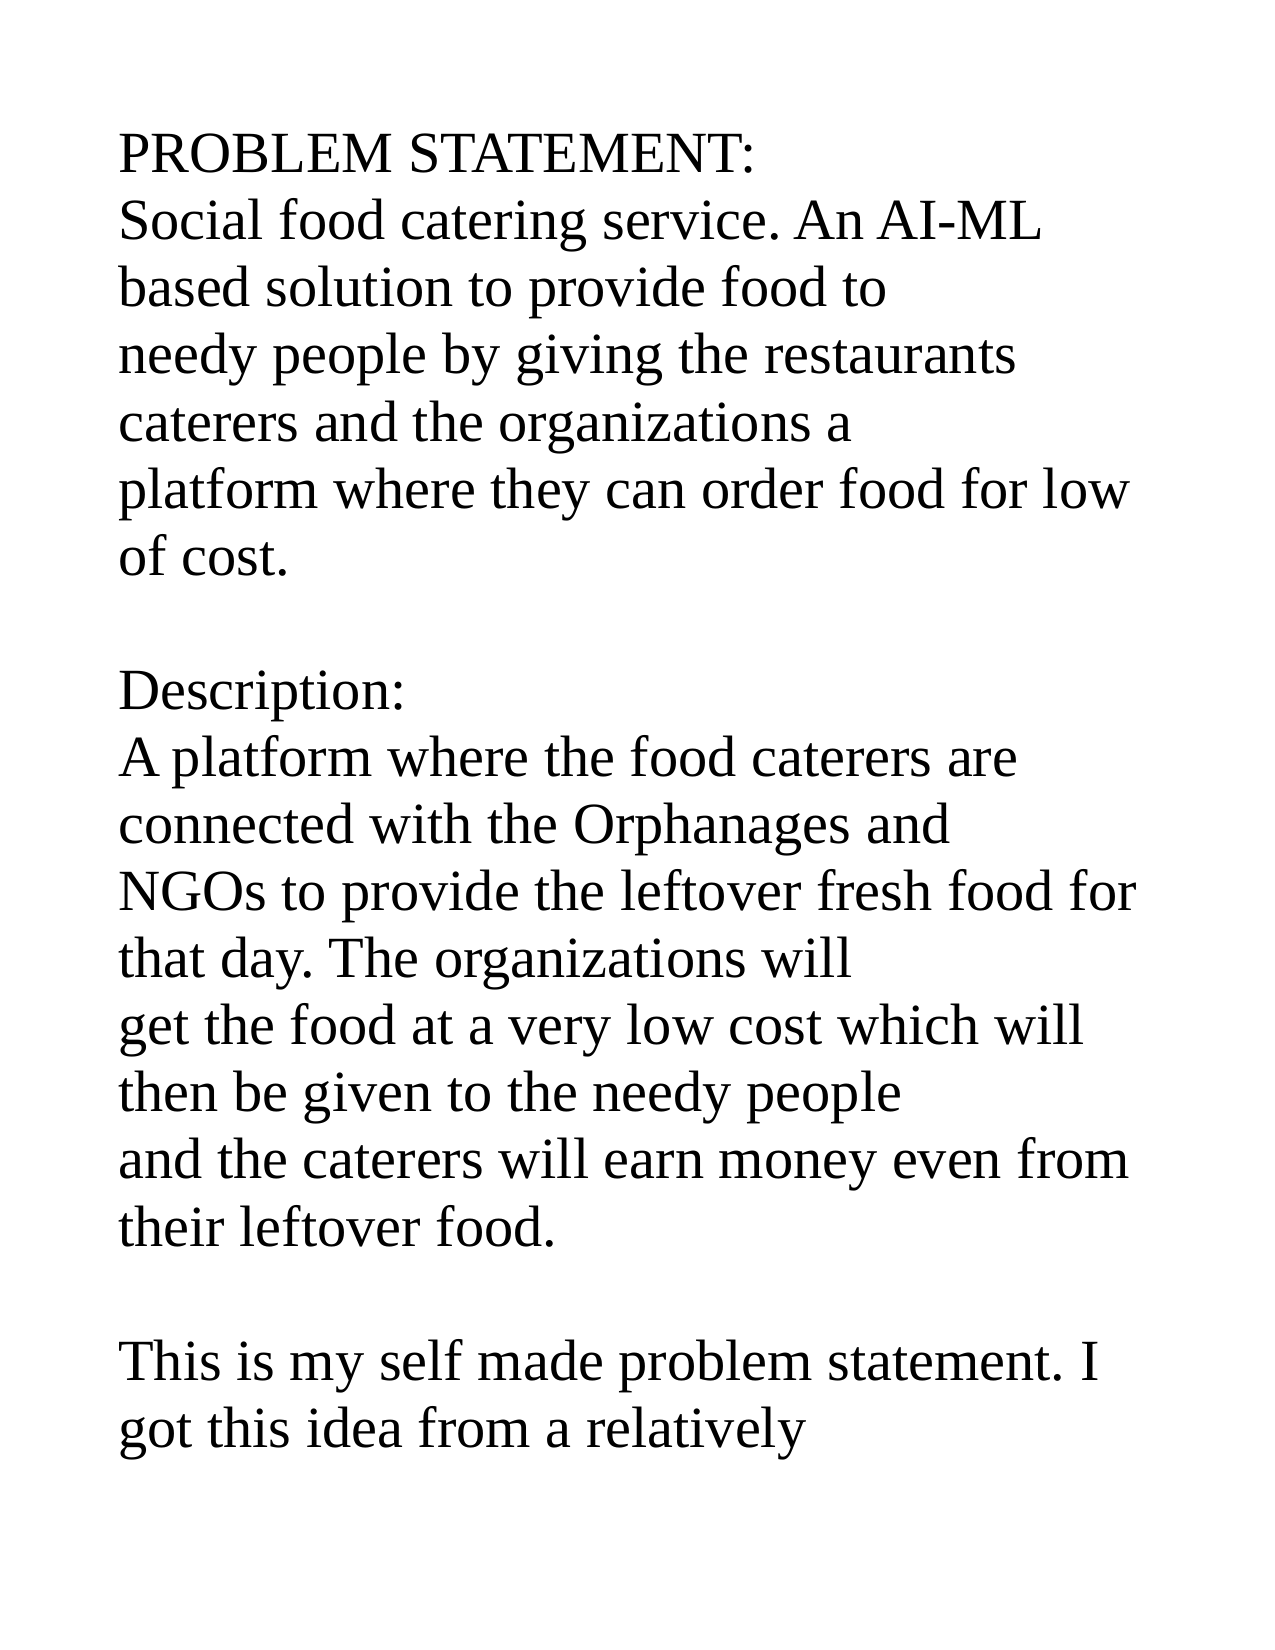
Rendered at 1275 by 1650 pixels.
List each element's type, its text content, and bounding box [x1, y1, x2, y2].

text Social food catering service. An AI-ML based solution to provide food to [118, 185, 1157, 319]
text needy people by giving the restaurants caterers and the organizations a [118, 319, 1157, 453]
text PROBLEM STATEMENT: [118, 118, 1157, 185]
text platform where they can order food for low of cost. [118, 453, 1157, 588]
text and the caterers will earn money even from their leftover food. [118, 1124, 1157, 1258]
text NGOs to provide the leftover fresh food for that day. The organizations will [118, 856, 1157, 990]
text A platform where the food caterers are connected with the Orphanages and [118, 722, 1157, 856]
text This is my self made problem statement. I got this idea from a relatively [118, 1326, 1157, 1460]
text get the food at a very low cost which will then be given to the needy people [118, 990, 1157, 1124]
text Description: [118, 655, 1157, 722]
